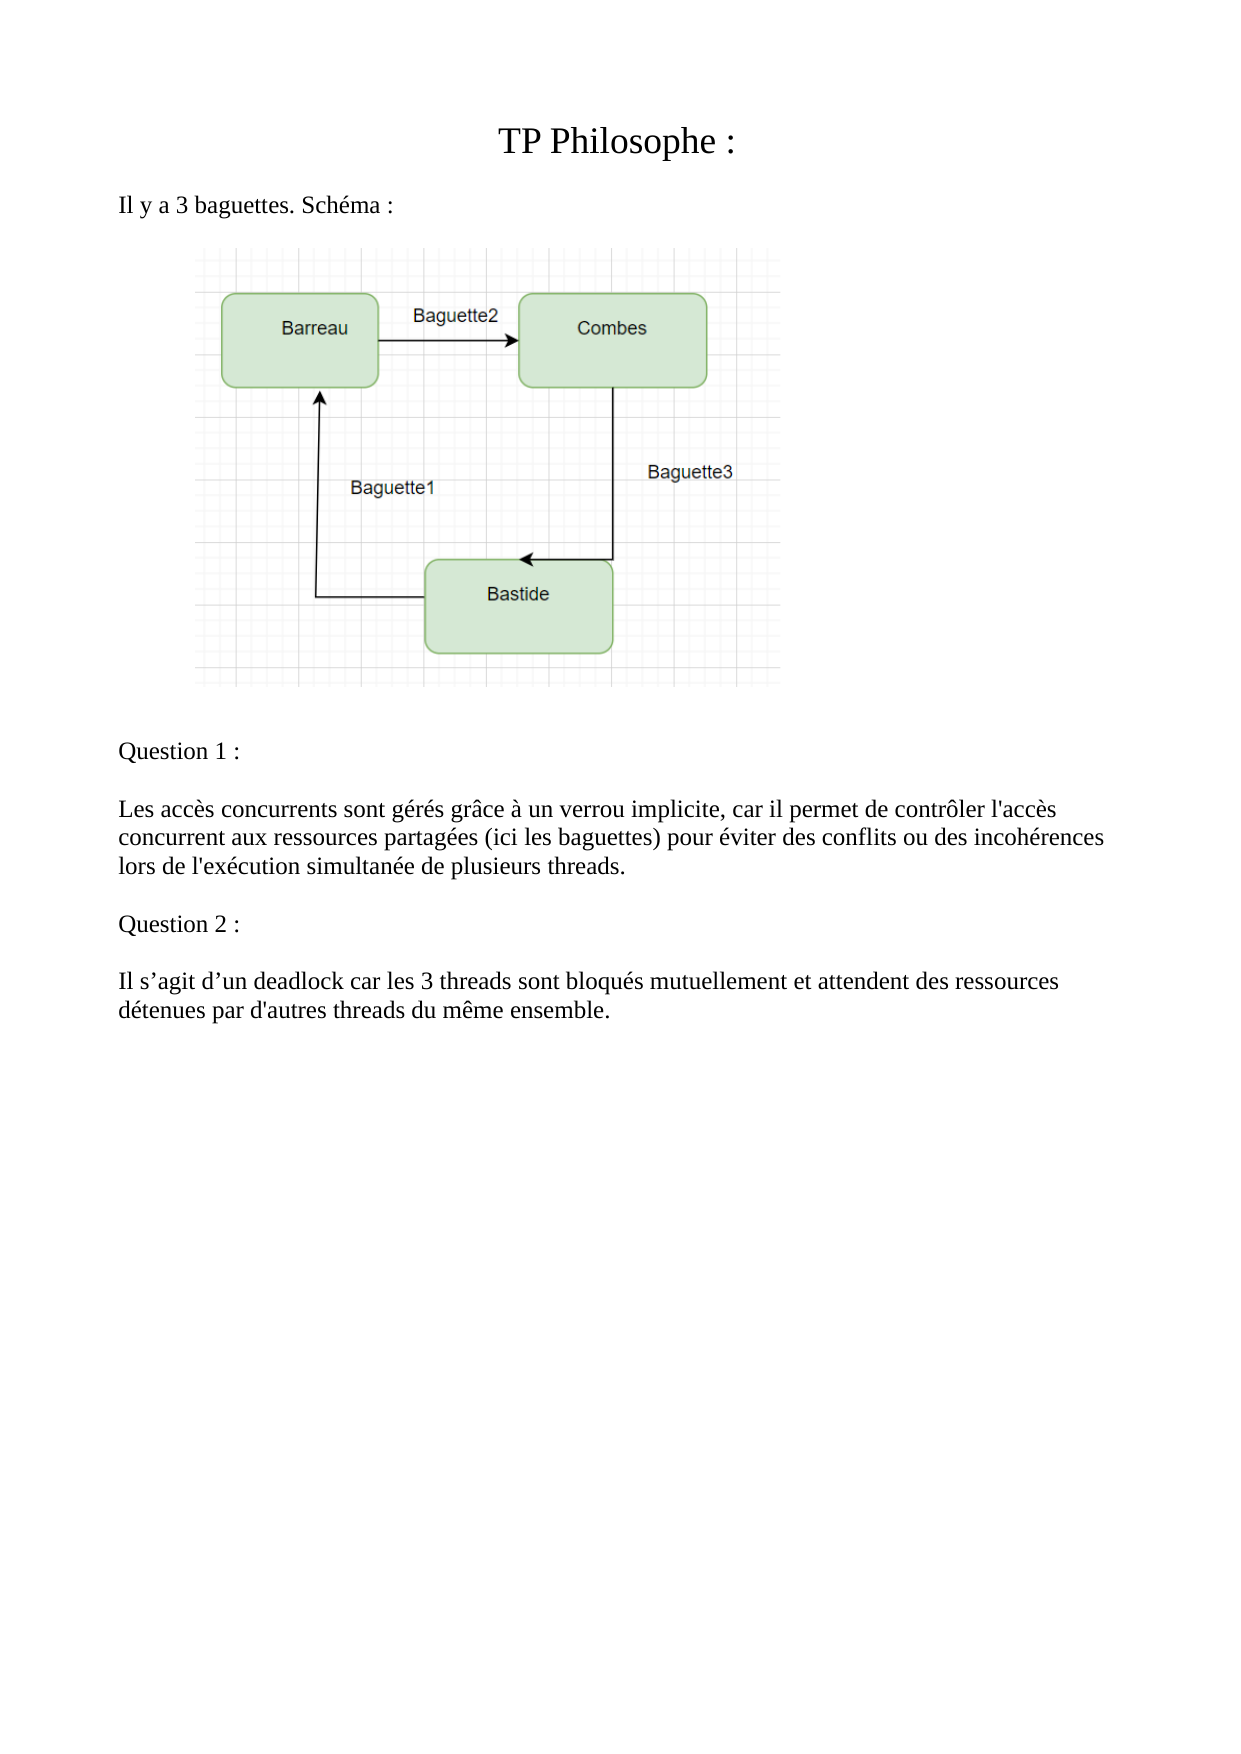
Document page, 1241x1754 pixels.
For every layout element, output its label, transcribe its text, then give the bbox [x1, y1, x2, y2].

text Il y a 3 baguettes. Schéma : [118, 190, 1122, 219]
text Question 2 : [118, 909, 1122, 937]
text Il s’agit d’un deadlock car les 3 threads sont bloqués mutuellement et attendent des ressources détenues par d'autres threads du même ensemble. [118, 966, 1122, 1024]
picture [195, 248, 781, 687]
text TP Philosophe : [118, 118, 1122, 161]
text Question 1 : [118, 736, 1122, 765]
text Les accès concurrents sont gérés grâce à un verrou implicite, car il permet de contrôler l'accès concurrent aux ressources partagées (ici les baguettes) pour éviter des conflits ou des incohérences lors de l'exécution simultanée de plusieurs threads. [118, 794, 1122, 880]
